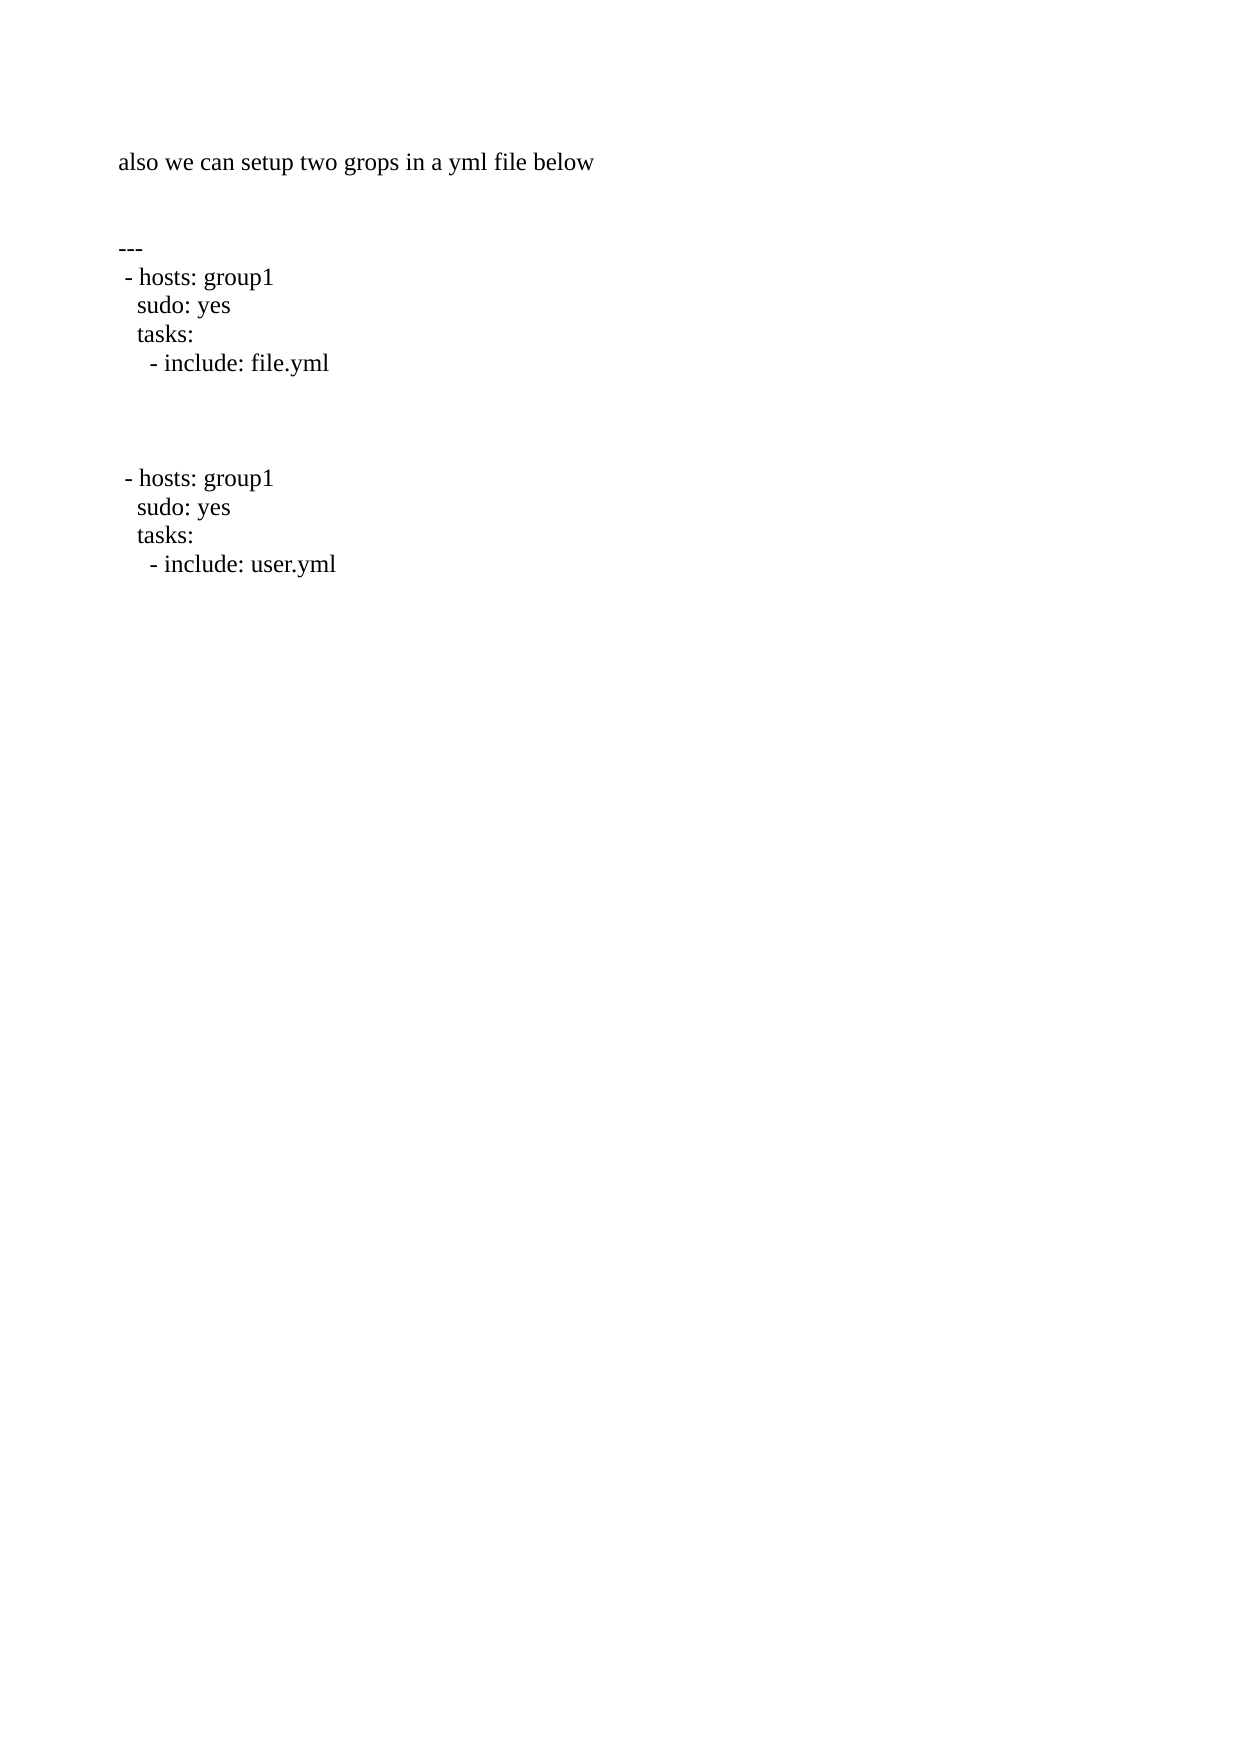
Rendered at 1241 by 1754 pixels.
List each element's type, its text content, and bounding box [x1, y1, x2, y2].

text - hosts: group1 [118, 262, 1122, 291]
text tasks: [118, 319, 1122, 348]
text - include: file.yml [118, 348, 1122, 377]
text sudo: yes [118, 492, 1122, 521]
text - hosts: group1 [118, 463, 1122, 492]
text also we can setup two grops in a yml file below [118, 147, 1122, 176]
text sudo: yes [118, 291, 1122, 319]
text tasks: [118, 521, 1122, 549]
text - include: user.yml [118, 549, 1122, 578]
text --- [118, 233, 1122, 262]
